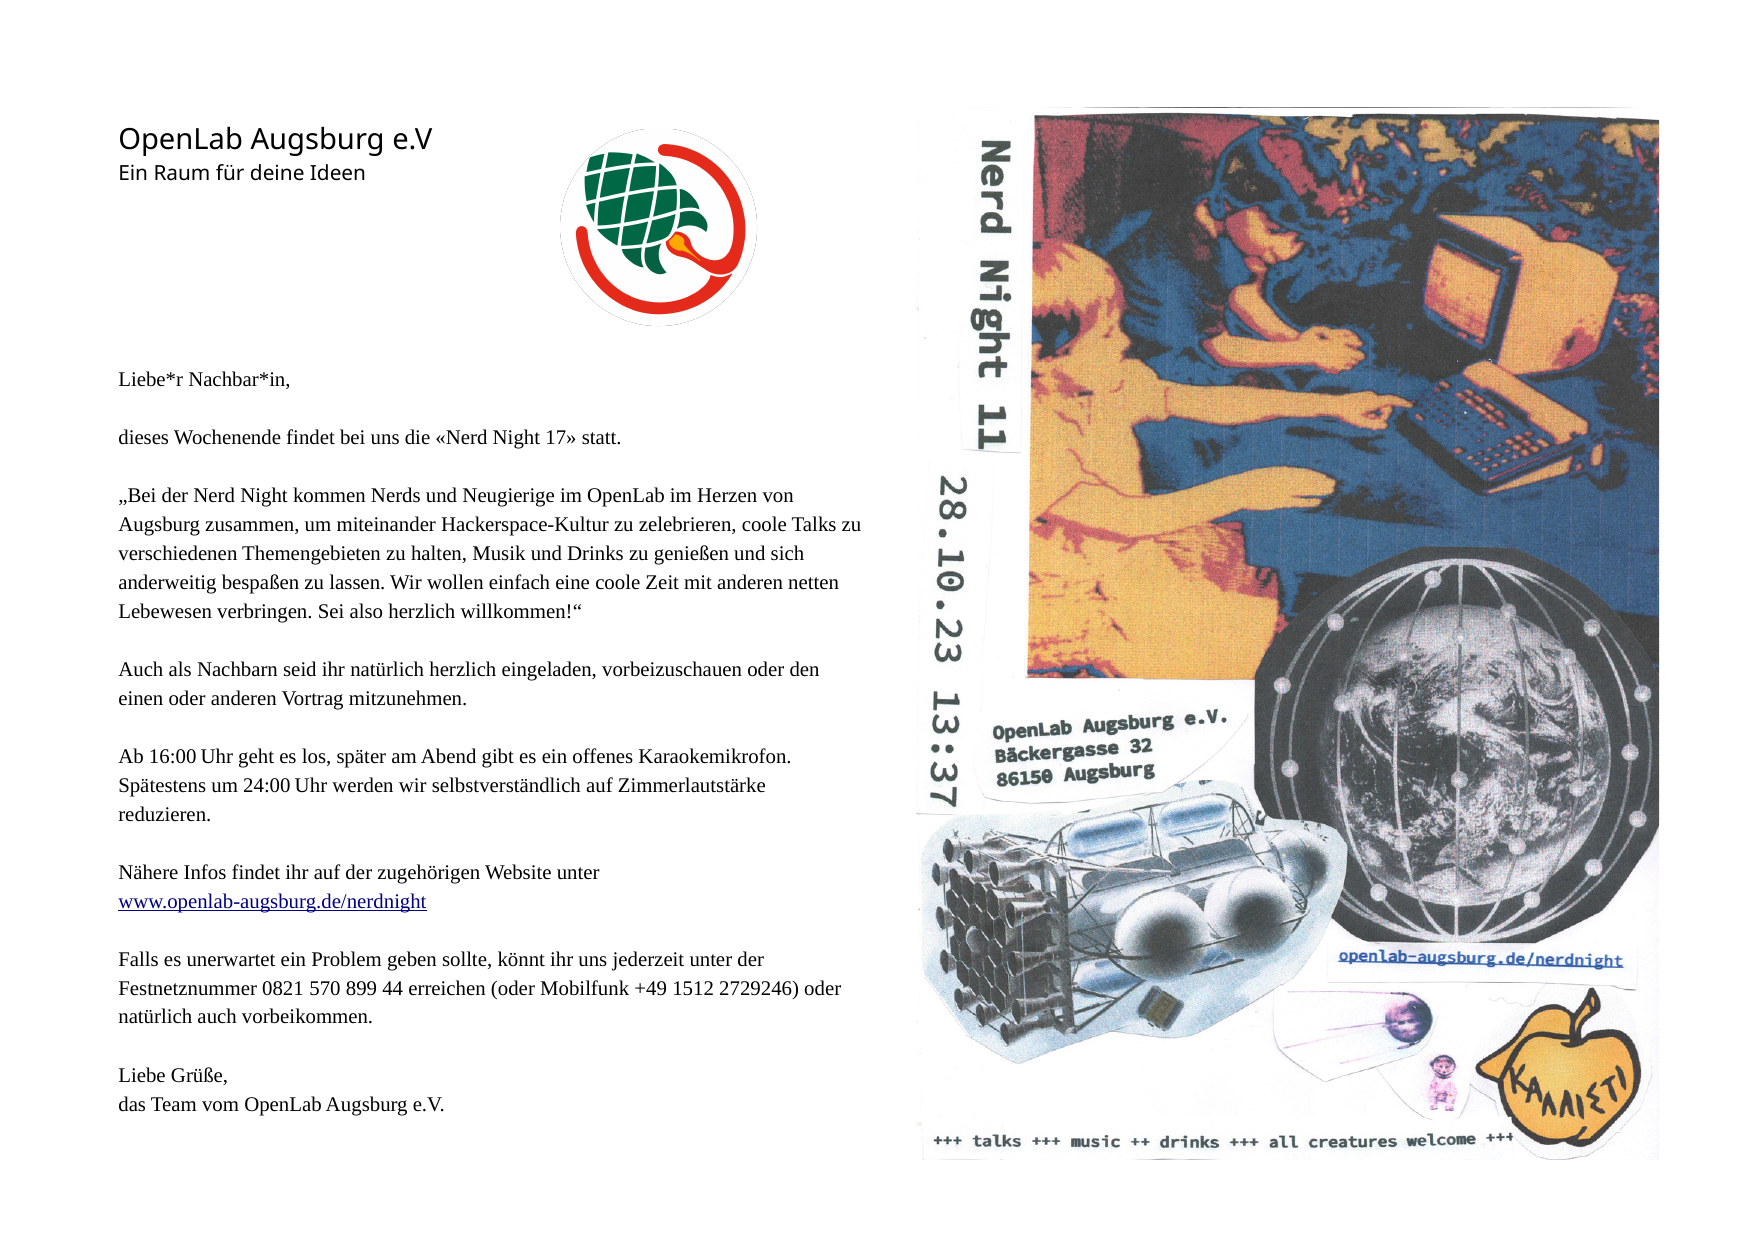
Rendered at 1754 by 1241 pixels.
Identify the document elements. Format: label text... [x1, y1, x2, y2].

text dieses Wochenende findet bei uns die «Nerd Night 17» statt. [118, 425, 862, 449]
text OpenLab Augsburg e.V Ein Raum für deine Ideen [118, 118, 862, 186]
picture [560, 129, 761, 330]
text Auch als Nachbarn seid ihr natürlich herzlich eingeladen, vorbeizuschauen oder den einen oder anderen Vortrag mitzunehmen. [118, 657, 862, 710]
picture [915, 107, 1660, 1160]
text Liebe Grüße, das Team vom OpenLab Augsburg e.V. [118, 1063, 862, 1116]
text Nähere Infos findet ihr auf der zugehörigen Website unter www.openlab-augsburg.de/nerdnight Falls es unerwartet ein Problem geben sollte, könnt ihr uns jederzeit unter der Festnetznummer 0821 570 899 44 erreichen (oder Mobilfunk +49 1512 2729246) oder natürlich auch vorbeikommen. [118, 860, 862, 1028]
text Ab 16:00 Uhr geht es los, später am Abend gibt es ein offenes Karaokemikrofon. Spätestens um 24:00 Uhr werden wir selbstverständlich auf Zimmerlautstärke reduzieren. [118, 744, 862, 826]
text „Bei der Nerd Night kommen Nerds und Neugierige im OpenLab im Herzen von Augsburg zusammen, um miteinander Hackerspace-Kultur zu zelebrieren, coole Talks zu verschiedenen Themengebieten zu halten, Musik und Drinks zu genießen und sich anderweitig bespaßen zu lassen. Wir wollen einfach eine coole Zeit mit anderen netten Lebewesen verbringen. Sei also herzlich willkommen!“ [118, 483, 862, 623]
text Liebe*r Nachbar*in, [118, 366, 862, 391]
